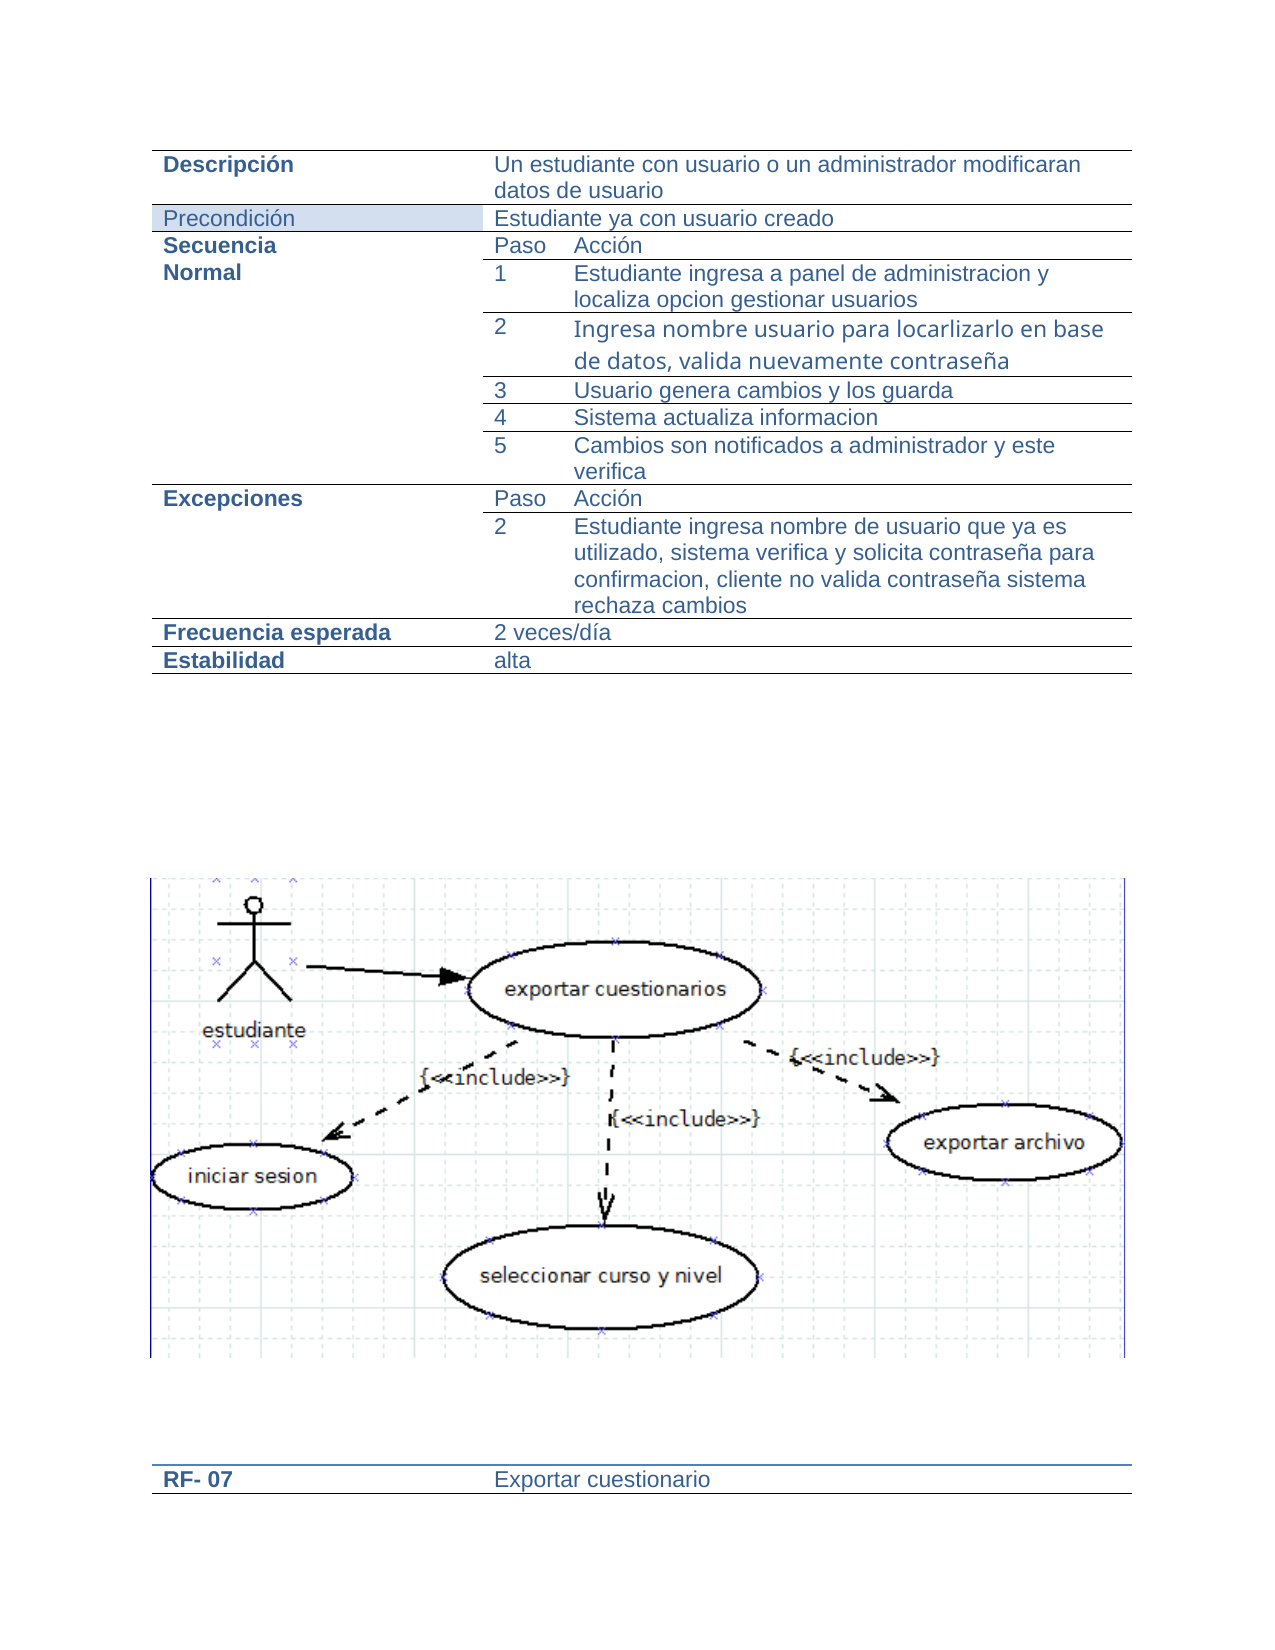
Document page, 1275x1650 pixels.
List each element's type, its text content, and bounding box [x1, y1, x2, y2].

table_cell 2 [483, 513, 562, 618]
table_cell Estudiante ingresa a panel de administracion y localiza opcion gestionar usuarios [563, 260, 1132, 312]
table_cell 3 [483, 377, 562, 403]
table_cell Sistema actualiza informacion [563, 404, 1132, 431]
table_cell Ingresa nombre usuario para locarlizarlo en base de datos, valida nuevamente contraseña [563, 313, 1132, 376]
table_cell alta [483, 647, 1132, 673]
table_cell Estudiante ya con usuario creado [483, 205, 1132, 231]
table_header RF- 07 [152, 1466, 483, 1492]
table_cell Acción [563, 485, 1132, 512]
table_cell Secuencia Normal [152, 232, 483, 484]
table_cell Cambios son notificados a administrador y este verifica [563, 432, 1132, 484]
table_cell 4 [483, 404, 562, 431]
table_cell Paso [483, 232, 562, 258]
table_header Exportar cuestionario [483, 1466, 1132, 1492]
table_cell Acción [563, 232, 1132, 258]
table_cell Paso [483, 485, 562, 512]
table_cell Frecuencia esperada [152, 619, 483, 646]
table_cell Precondición [152, 205, 483, 231]
picture [150, 878, 1125, 1358]
table_cell 5 [483, 432, 562, 484]
table_cell Excepciones [152, 485, 483, 618]
table_cell Estudiante ingresa nombre de usuario que ya es utilizado, sistema verifica y solicita contraseña para confirmacion, cliente no valida contraseña sistema rechaza cambios [563, 513, 1132, 618]
table_cell 2 [483, 313, 562, 376]
table_cell 2 veces/día [483, 619, 1132, 646]
table_cell Estabilidad [152, 647, 483, 673]
table_cell Descripción [152, 151, 483, 204]
table_cell Un estudiante con usuario o un administrador modificaran datos de usuario [483, 151, 1132, 204]
table_cell Usuario genera cambios y los guarda [563, 377, 1132, 403]
table_cell 1 [483, 260, 562, 312]
